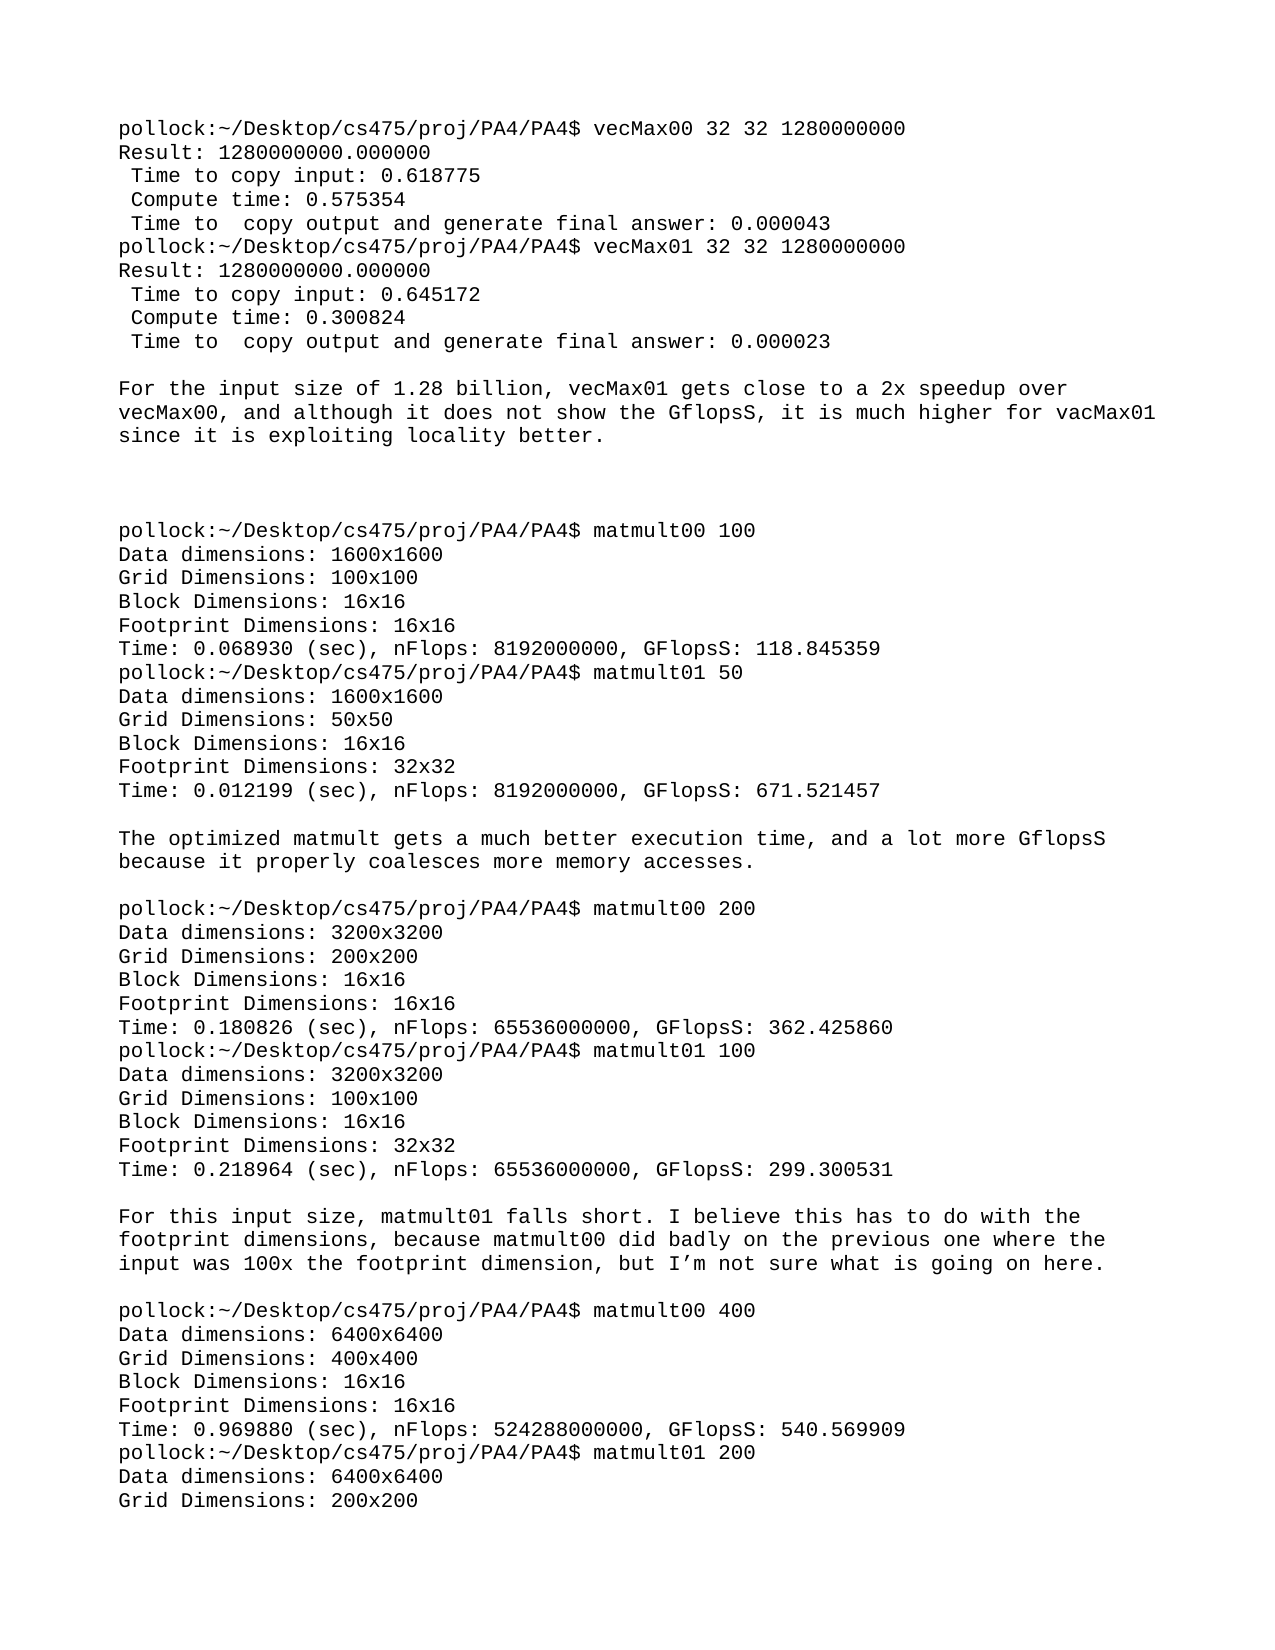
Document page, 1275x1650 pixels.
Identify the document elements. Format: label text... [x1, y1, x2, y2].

text Compute time: 0.300824 [118, 307, 1157, 331]
text Time: 0.969880 (sec), nFlops: 524288000000, GFlopsS: 540.569909 [118, 1419, 1157, 1442]
text Time to copy input: 0.645172 [118, 284, 1157, 307]
text The optimized matmult gets a much better execution time, and a lot more GflopsS because it properly coalesces more memory accesses. [118, 827, 1157, 875]
text Time: 0.012199 (sec), nFlops: 8192000000, GFlopsS: 671.521457 [118, 780, 1157, 804]
text pollock:~/Desktop/cs475/proj/PA4/PA4$ matmult00 400 [118, 1300, 1157, 1324]
text Data dimensions: 3200x3200 [118, 1064, 1157, 1088]
text Grid Dimensions: 100x100 [118, 567, 1157, 591]
text Block Dimensions: 16x16 [118, 591, 1157, 615]
text Result: 1280000000.000000 [118, 260, 1157, 284]
text Data dimensions: 3200x3200 [118, 922, 1157, 946]
text pollock:~/Desktop/cs475/proj/PA4/PA4$ matmult01 50 [118, 662, 1157, 686]
text For this input size, matmult01 falls short. I believe this has to do with the footprint dimensions, because matmult00 did badly on the previous one where the input was 100x the footprint dimension, but I’m not sure what is going on here. [118, 1206, 1157, 1277]
text pollock:~/Desktop/cs475/proj/PA4/PA4$ matmult01 100 [118, 1040, 1157, 1064]
text Result: 1280000000.000000 [118, 142, 1157, 165]
text pollock:~/Desktop/cs475/proj/PA4/PA4$ vecMax01 32 32 1280000000 [118, 236, 1157, 260]
text Block Dimensions: 16x16 [118, 1371, 1157, 1395]
text Block Dimensions: 16x16 [118, 733, 1157, 757]
text For the input size of 1.28 billion, vecMax01 gets close to a 2x speedup over vecMax00, and although it does not show the GflopsS, it is much higher for vacMax01 since it is exploiting locality better. [118, 378, 1157, 449]
text pollock:~/Desktop/cs475/proj/PA4/PA4$ matmult01 200 [118, 1442, 1157, 1466]
text Compute time: 0.575354 [118, 189, 1157, 213]
text Block Dimensions: 16x16 [118, 969, 1157, 993]
text Data dimensions: 6400x6400 [118, 1466, 1157, 1489]
text Grid Dimensions: 200x200 [118, 1489, 1157, 1513]
text Time: 0.180826 (sec), nFlops: 65536000000, GFlopsS: 362.425860 [118, 1017, 1157, 1040]
text Time: 0.068930 (sec), nFlops: 8192000000, GFlopsS: 118.845359 [118, 638, 1157, 662]
text Grid Dimensions: 50x50 [118, 709, 1157, 733]
text Time to copy output and generate final answer: 0.000023 [118, 331, 1157, 354]
text Time to copy input: 0.618775 [118, 165, 1157, 189]
text Footprint Dimensions: 16x16 [118, 1395, 1157, 1419]
text Time: 0.218964 (sec), nFlops: 65536000000, GFlopsS: 299.300531 [118, 1158, 1157, 1182]
text pollock:~/Desktop/cs475/proj/PA4/PA4$ matmult00 200 [118, 898, 1157, 922]
text Grid Dimensions: 200x200 [118, 946, 1157, 969]
text Footprint Dimensions: 32x32 [118, 1135, 1157, 1158]
text Footprint Dimensions: 32x32 [118, 757, 1157, 780]
text Grid Dimensions: 100x100 [118, 1088, 1157, 1111]
text Data dimensions: 1600x1600 [118, 544, 1157, 567]
text Block Dimensions: 16x16 [118, 1111, 1157, 1135]
text Time to copy output and generate final answer: 0.000043 [118, 213, 1157, 236]
text pollock:~/Desktop/cs475/proj/PA4/PA4$ matmult00 100 [118, 520, 1157, 544]
text Grid Dimensions: 400x400 [118, 1348, 1157, 1371]
text Footprint Dimensions: 16x16 [118, 615, 1157, 638]
text Footprint Dimensions: 16x16 [118, 993, 1157, 1017]
text pollock:~/Desktop/cs475/proj/PA4/PA4$ vecMax00 32 32 1280000000 [118, 118, 1157, 142]
text Data dimensions: 6400x6400 [118, 1324, 1157, 1348]
text Data dimensions: 1600x1600 [118, 686, 1157, 709]
